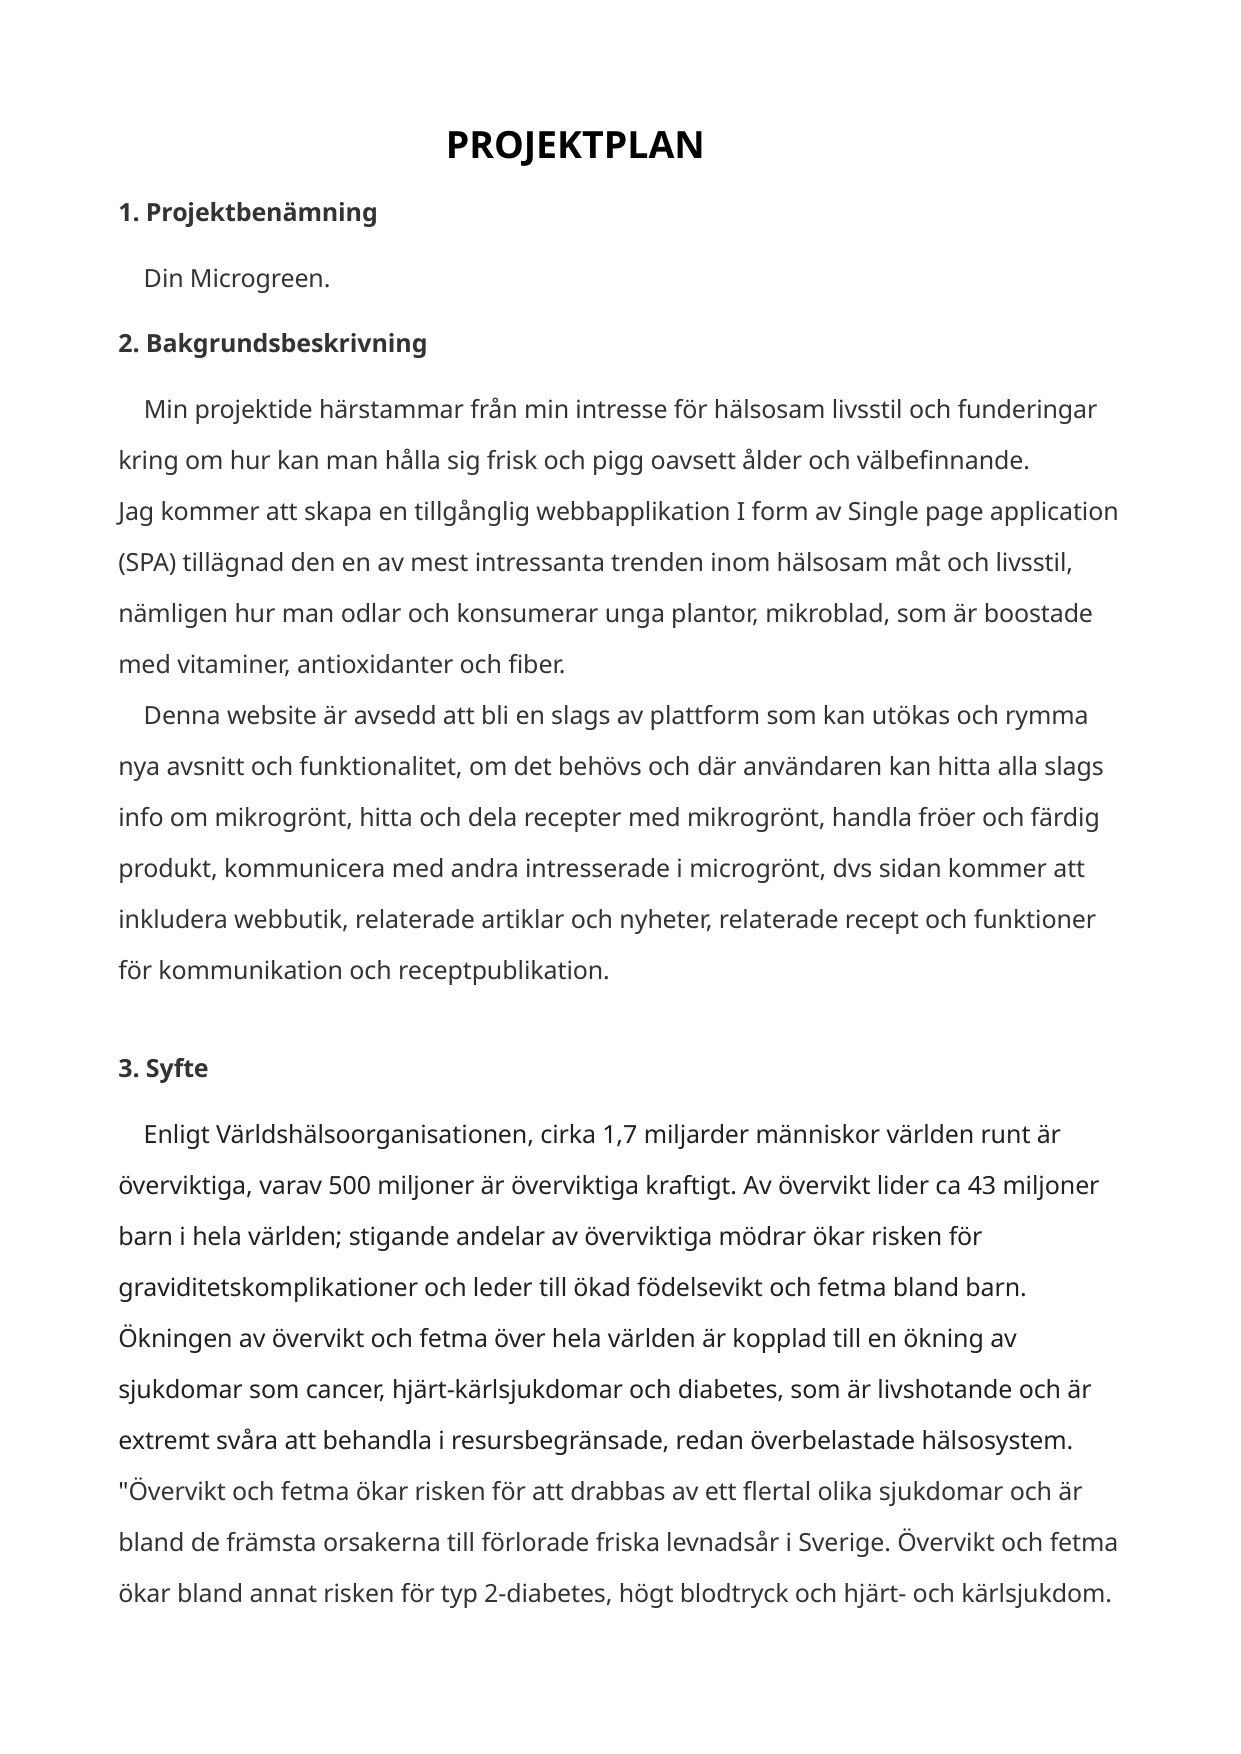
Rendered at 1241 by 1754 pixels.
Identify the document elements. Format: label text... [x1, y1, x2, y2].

text Min projektide härstammar från min intresse för hälsosam livsstil och funderingar kring om hur kan man hålla sig frisk och pigg oavsett ålder och välbefinnande. [118, 392, 1122, 477]
text 1. Projektbenämning [118, 195, 1122, 229]
text Jag kommer att skapa en tillgånglig webbapplikation I form av Single page application (SPA) tillägnad den en av mest intressanta trenden inom hälsosam måt och livsstil, nämligen hur man odlar och konsumerar unga plantor, mikroblad, som är boostade med vitaminer, antioxidanter och fiber. [118, 494, 1122, 681]
text 2. Bakgrundsbeskrivning [118, 326, 1122, 360]
text Enligt Världshälsoorganisationen, cirka 1,7 miljarder människor världen runt är överviktiga, varav 500 miljoner är överviktiga kraftigt. Av övervikt lider ca 43 miljoner barn i hela världen; stigande andelar av överviktiga mödrar ökar risken för graviditetskomplikationer och leder till ökad födelsevikt och fetma bland barn. Ökningen av övervikt och fetma över hela världen är kopplad till en ökning av sjukdomar som cancer, hjärt-kärlsjukdomar och diabetes, som är livshotande och är extremt svåra att behandla i resursbegränsade, redan överbelastade hälsosystem. "Övervikt och fetma ökar risken för att drabbas av ett flertal olika sjukdomar och är bland de främsta orsakerna till förlorade friska levnadsår i Sverige. Övervikt och fetma ökar bland annat risken för typ 2-diabetes, högt blodtryck och hjärt- och kärlsjukdom. [118, 1117, 1122, 1610]
text PROJEKTPLAN [118, 118, 1122, 169]
text 3. Syfte [118, 1051, 1122, 1085]
text Din Microgreen. [118, 260, 1122, 294]
text Denna website är avsedd att bli en slags av plattform som kan utökas och rymma nya avsnitt och funktionalitet, om det behövs och där användaren kan hitta alla slags info om mikrogrönt, hitta och dela recepter med mikrogrönt, handla fröer och färdig produkt, kommunicera med andra intresserade i microgrönt, dvs sidan kommer att inkludera webbutik, relaterade artiklar och nyheter, relaterade recept och funktioner för kommunikation och receptpublikation. [118, 698, 1122, 987]
